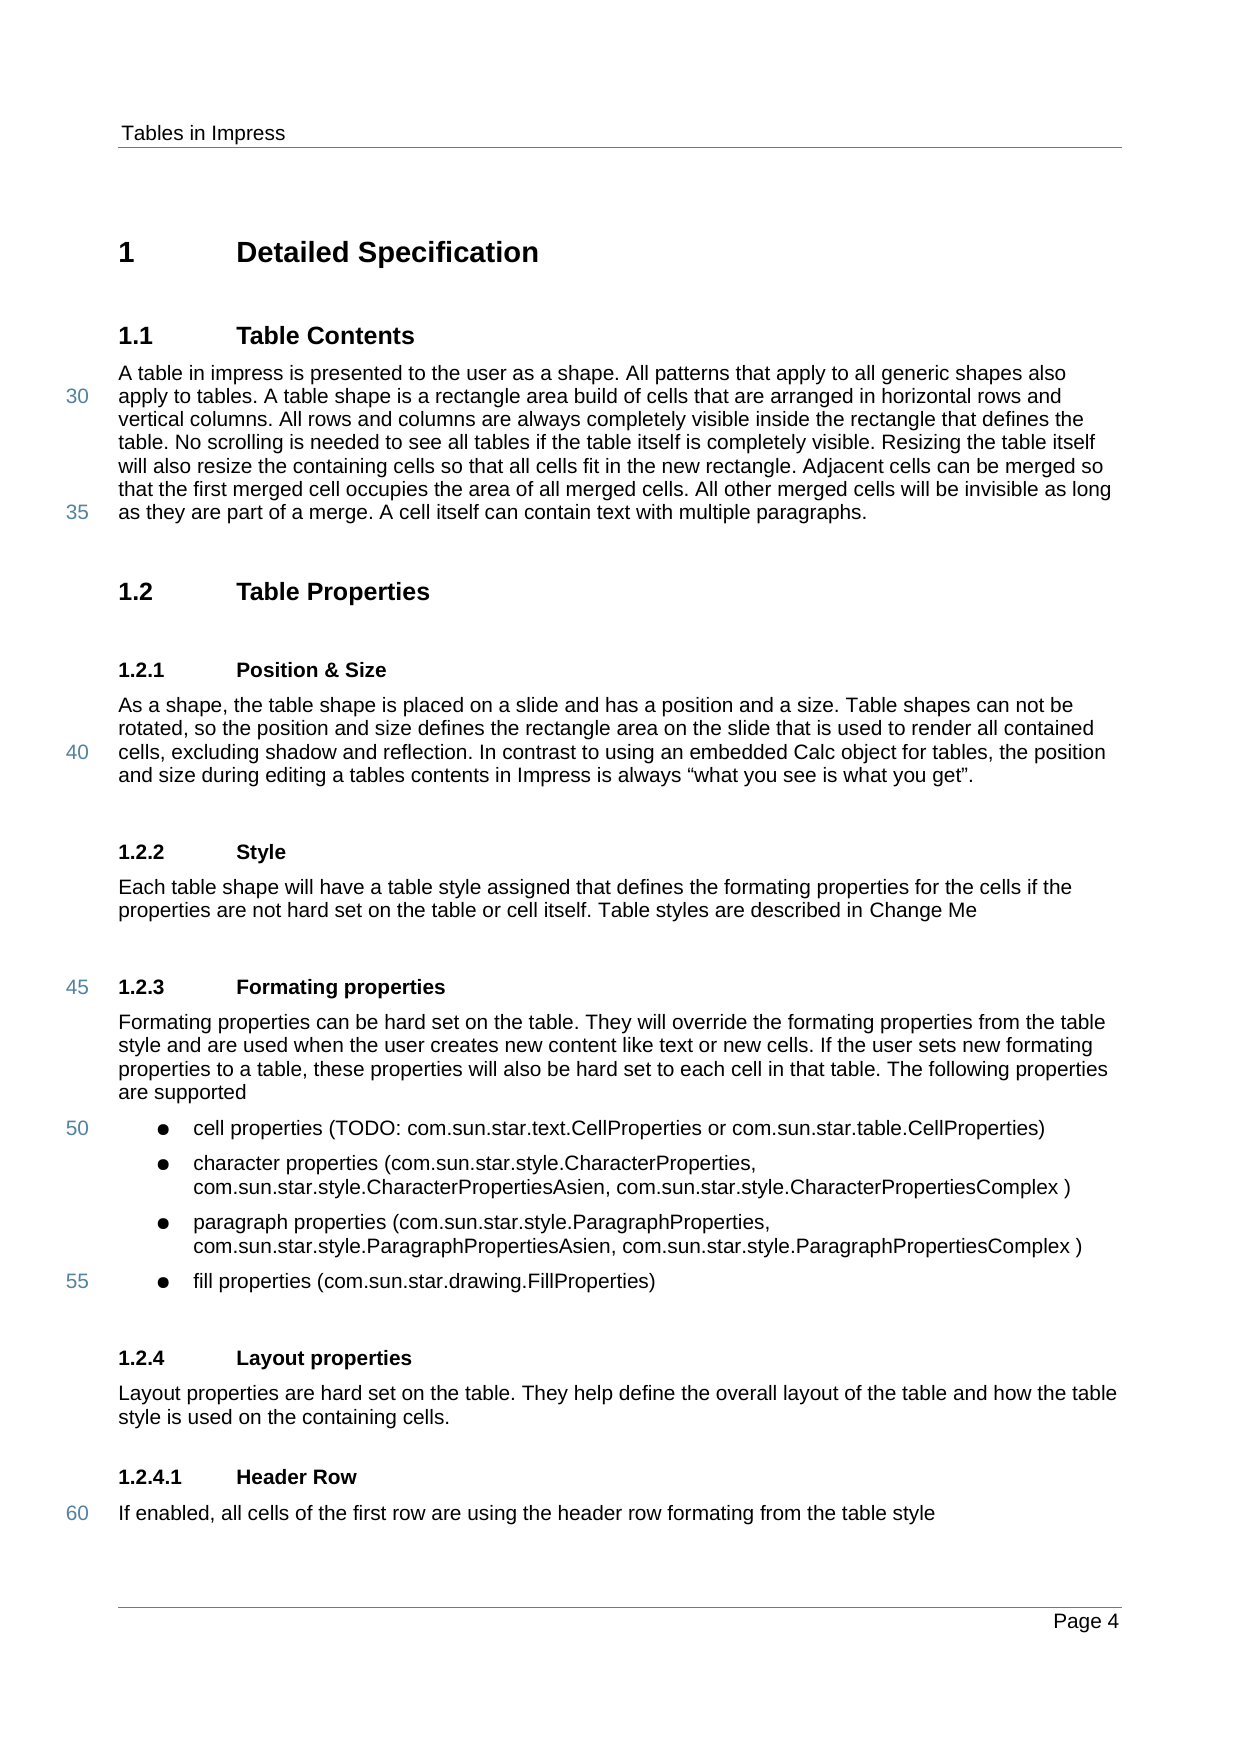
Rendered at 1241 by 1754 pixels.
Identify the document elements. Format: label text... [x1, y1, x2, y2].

text As a shape, the table shape is placed on a slide and has a position and a size. Table shapes can not be rotated, so the position and size defines the rectangle area on the slide that is used to render all contained cells, excluding shadow and reflection. In contrast to using an embedded Calc object for tables, the position and size during editing a tables contents in Impress is always “what you see is what you get”. [118, 694, 1122, 787]
subtitle Header Row [118, 1466, 1122, 1489]
text Formating properties can be hard set on the table. They will override the formating properties from the table style and are used when the user creates new content like text or new cells. If the user sets new formating properties to a table, these properties will also be hard set to each cell in that table. The following properties are supported [118, 1011, 1122, 1104]
subtitle Layout properties [118, 1347, 1122, 1370]
text Layout properties are hard set on the table. They help define the overall layout of the table and how the table style is used on the containing cells. [118, 1382, 1122, 1428]
text If enabled, all cells of the first row are using the header row formating from the table style [118, 1502, 1122, 1525]
subtitle Table Properties [118, 578, 1122, 606]
list cell properties (TODO: com.sun.star.text.CellProperties or com.sun.star.table.CellProperties) [156, 1116, 1122, 1139]
subtitle Position & Size [118, 659, 1122, 682]
list character properties (com.sun.star.style.CharacterProperties, com.sun.star.style.CharacterPropertiesAsien, com.sun.star.style.CharacterPropertiesComplex ) [156, 1152, 1122, 1198]
subtitle Detailed Specification [118, 236, 1122, 268]
text Each table shape will have a table style assigned that defines the formating properties for the cells if the properties are not hard set on the table or cell itself. Table styles are described in Change Me [118, 876, 1122, 922]
list paragraph properties (com.sun.star.style.ParagraphProperties, com.sun.star.style.ParagraphPropertiesAsien, com.sun.star.style.ParagraphPropertiesComplex ) [156, 1211, 1122, 1257]
subtitle Table Contents [118, 322, 1122, 349]
text A table in impress is presented to the user as a shape. All patterns that apply to all generic shapes also apply to tables. A table shape is a rectangle area build of cells that are arranged in horizontal rows and vertical columns. All rows and columns are always completely visible inside the rectangle that defines the table. No scrolling is needed to see all tables if the table itself is completely visible. Resizing the table itself will also resize the containing cells so that all cells fit in the new rectangle. Adjacent cells can be merged so that the first merged cell occupies the area of all merged cells. All other merged cells will be invisible as long as they are part of a merge. A cell itself can contain text with multiple paragraphs. [118, 361, 1122, 524]
list fill properties (com.sun.star.drawing.FillProperties) [156, 1270, 1122, 1293]
subtitle Formating properties [118, 976, 1122, 999]
subtitle Style [118, 841, 1122, 864]
